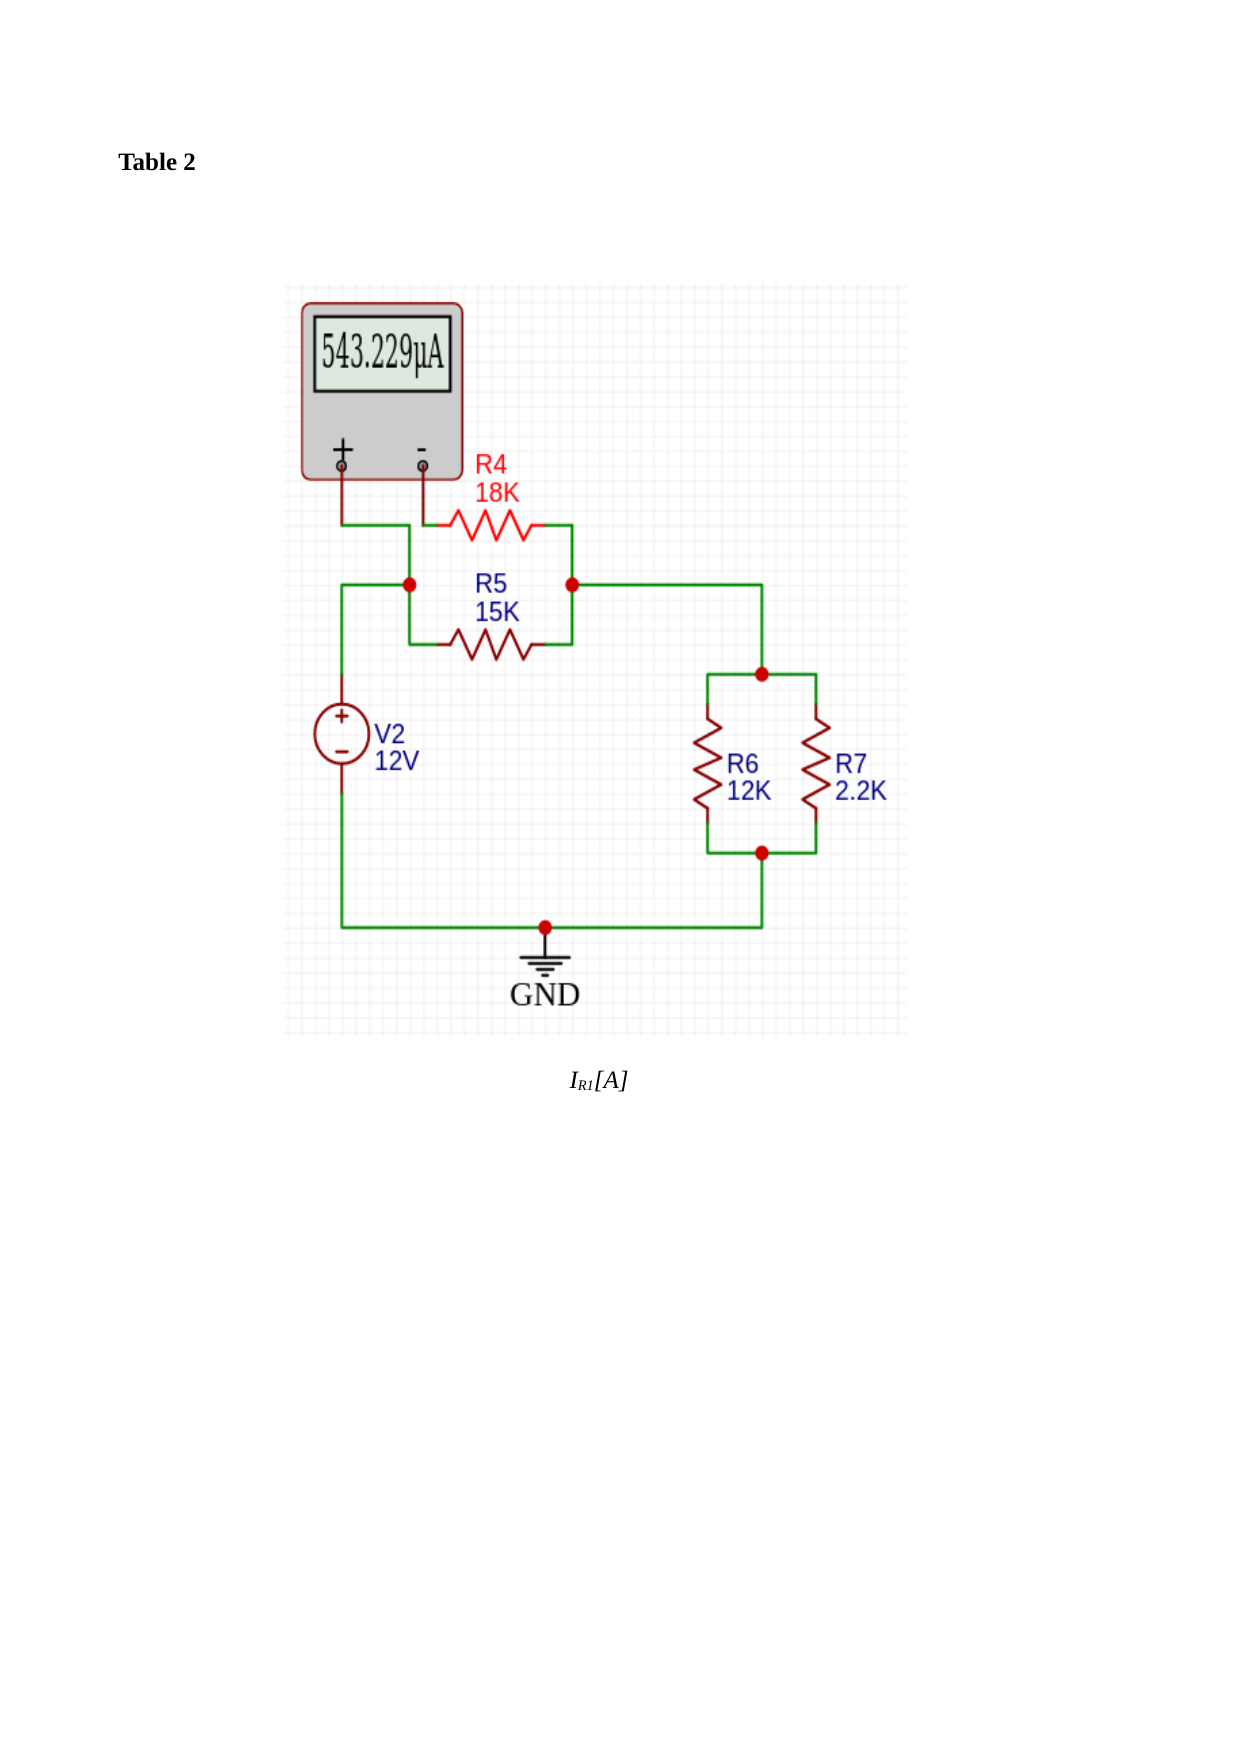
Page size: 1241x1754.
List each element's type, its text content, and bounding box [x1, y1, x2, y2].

text IR1[A] [267, 264, 933, 1094]
picture [282, 283, 908, 1037]
text Table 2 [118, 147, 1122, 176]
